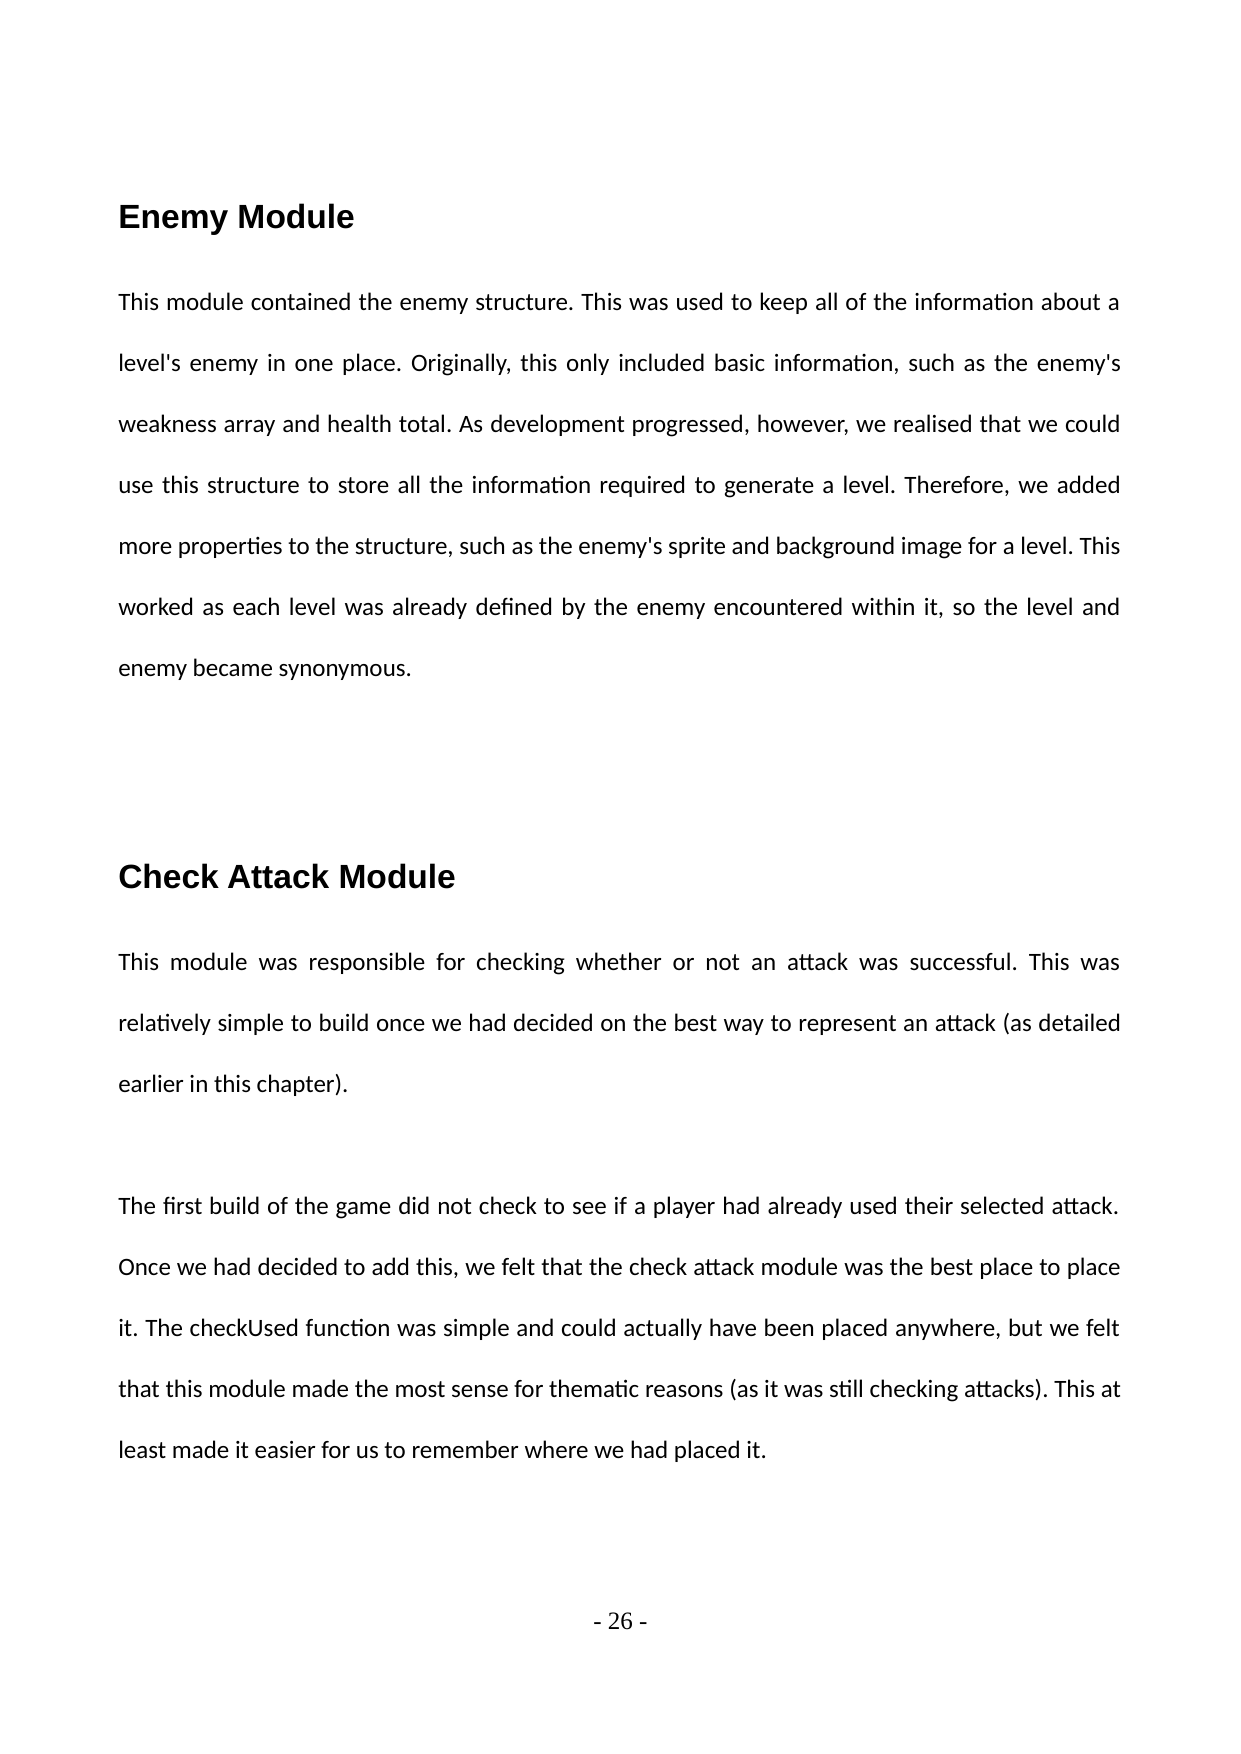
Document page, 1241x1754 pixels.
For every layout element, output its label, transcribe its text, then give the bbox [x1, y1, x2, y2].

text This module was responsible for checking whether or not an attack was successful. This was relatively simple to build once we had decided on the best way to represent an attack (as detailed earlier in this chapter). [118, 946, 1122, 1099]
text The first build of the game did not check to see if a player had already used their selected attack. Once we had decided to add this, we felt that the check attack module was the best place to place it. The checkUsed function was simple and could actually have been placed anywhere, but we felt that this module made the most sense for thematic reasons (as it was still checking attacks). This at least made it easier for us to remember where we had placed it. [118, 1190, 1122, 1465]
subtitle Check Attack Module [118, 856, 1122, 895]
subtitle Enemy Module [118, 196, 1122, 235]
text This module contained the enemy structure. This was used to keep all of the information about a level's enemy in one place. Originally, this only included basic information, such as the enemy's weakness array and health total. As development progressed, however, we realised that we could use this structure to store all the information required to generate a level. Therefore, we added more properties to the structure, such as the enemy's sprite and background image for a level. This worked as each level was already defined by the enemy encountered within it, so the level and enemy became synonymous. [118, 286, 1122, 683]
